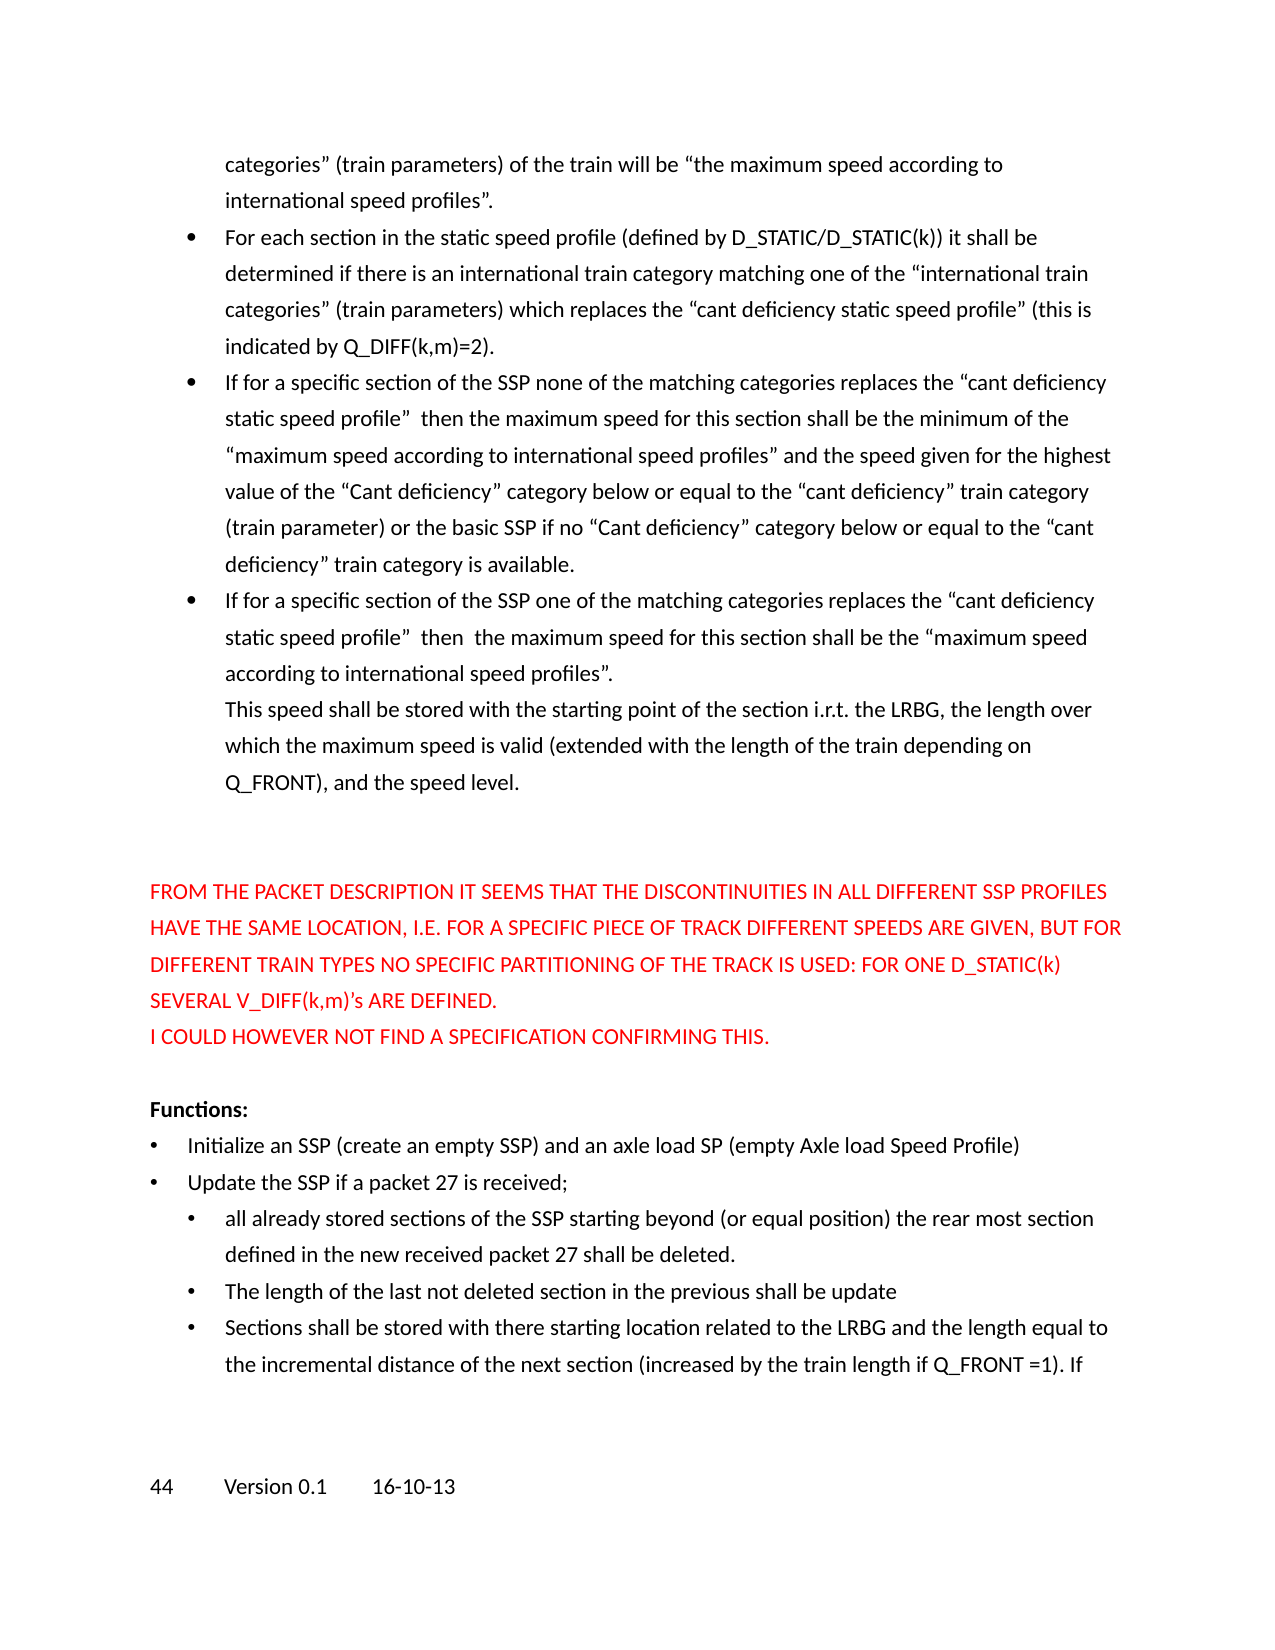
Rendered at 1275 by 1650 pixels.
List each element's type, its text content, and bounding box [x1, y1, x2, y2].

list If for a specific section of the SSP one of the matching categories replaces the “cant deficiency static speed profile” then the maximum speed for this section shall be the “maximum speed according to international speed profiles”. This speed shall be stored with the starting point of the section i.r.t. the LRBG, the length over which the maximum speed is valid (extended with the length of the train depending on Q_FRONT), and the speed level. [187, 586, 1125, 796]
list The length of the last not deleted section in the previous shall be update [187, 1277, 1125, 1305]
list Initialize an SSP (create an empty SSP) and an axle load SP (empty Axle load Speed Profile) [150, 1132, 1125, 1159]
list If for a specific section of the SSP none of the matching categories replaces the “cant deficiency static speed profile” then the maximum speed for this section shall be the minimum of the “maximum speed according to international speed profiles” and the speed given for the highest value of the “Cant deficiency” category below or equal to the “cant deficiency” train category (train parameter) or the basic SSP if no “Cant deficiency” category below or equal to the “cant deficiency” train category is available. [187, 368, 1125, 578]
list Update the SSP if a packet 27 is received; [150, 1168, 1125, 1196]
text I COULD HOWEVER NOT FIND A SPECIFICATION CONFIRMING THIS. [150, 1022, 1125, 1051]
list all already stored sections of the SSP starting beyond (or equal position) the rear most section defined in the new received packet 27 shall be deleted. [187, 1204, 1125, 1269]
list categories” (train parameters) of the train will be “the maximum speed according to international speed profiles”. [187, 150, 1125, 214]
text FROM THE PACKET DESCRIPTION IT SEEMS THAT THE DISCONTINUITIES IN ALL DIFFERENT SSP PROFILES HAVE THE SAME LOCATION, I.E. FOR A SPECIFIC PIECE OF TRACK DIFFERENT SPEEDS ARE GIVEN, BUT FOR DIFFERENT TRAIN TYPES NO SPECIFIC PARTITIONING OF THE TRACK IS USED: FOR ONE D_STATIC(k) SEVERAL V_DIFF(k,m)’s ARE DEFINED. [150, 877, 1125, 1014]
text Functions: [150, 1095, 1125, 1123]
list Sections shall be stored with there starting location related to the LRBG and the length equal to the incremental distance of the next section (increased by the train length if Q_FRONT =1). If [187, 1313, 1125, 1378]
list For each section in the static speed profile (defined by D_STATIC/D_STATIC(k)) it shall be determined if there is an international train category matching one of the “international train categories” (train parameters) which replaces the “cant deficiency static speed profile” (this is indicated by Q_DIFF(k,m)=2). [187, 223, 1125, 360]
